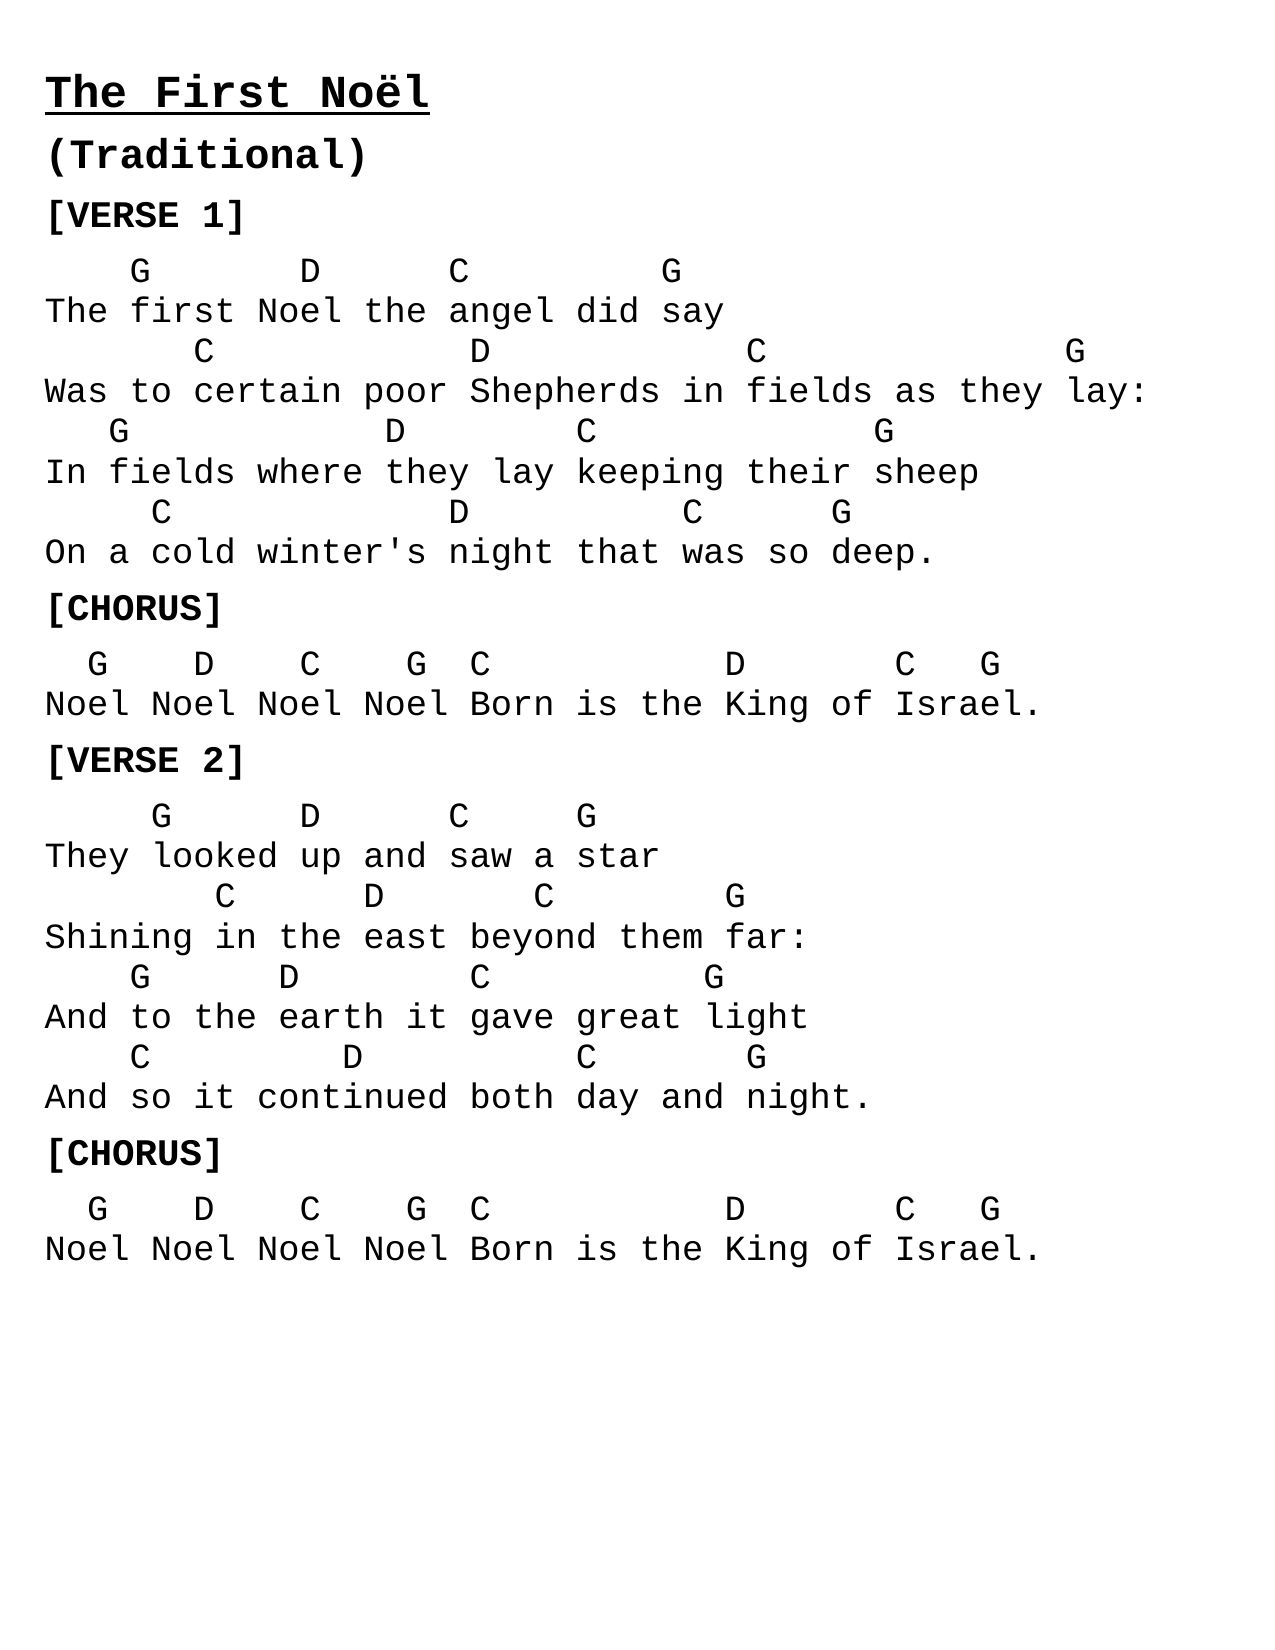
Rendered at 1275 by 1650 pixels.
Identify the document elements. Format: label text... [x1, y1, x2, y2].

text They looked up and saw a star [44, 838, 1231, 878]
text On a cold winter's night that was so deep. [44, 534, 1231, 574]
text C D C G [44, 494, 1231, 534]
subtitle (Traditional) [44, 134, 1231, 181]
text G D C G [44, 413, 1231, 453]
text G D C G [44, 798, 1231, 838]
text Shining in the east beyond them far: [44, 918, 1231, 959]
text C D C G [44, 333, 1231, 373]
text And to the earth it gave great light [44, 999, 1231, 1039]
text G D C G [44, 253, 1231, 293]
text G D C G C D C G [44, 1191, 1231, 1231]
text C D C G [44, 878, 1231, 918]
text C D C G [44, 1039, 1231, 1079]
text In fields where they lay keeping their sheep [44, 453, 1231, 494]
text Noel Noel Noel Noel Born is the King of Israel. [44, 686, 1231, 726]
text G D C G C D C G [44, 646, 1231, 686]
subtitle [VERSE 1] [44, 196, 1231, 238]
text G D C G [44, 959, 1231, 999]
text The first Noel the angel did say [44, 293, 1231, 333]
text And so it continued both day and night. [44, 1079, 1231, 1119]
subtitle [CHORUS] [44, 589, 1231, 631]
subtitle [VERSE 2] [44, 741, 1231, 783]
subtitle The First Noël [44, 69, 1231, 121]
text Was to certain poor Shepherds in fields as they lay: [44, 373, 1231, 413]
text Noel Noel Noel Noel Born is the King of Israel. [44, 1231, 1231, 1271]
subtitle [CHORUS] [44, 1134, 1231, 1176]
